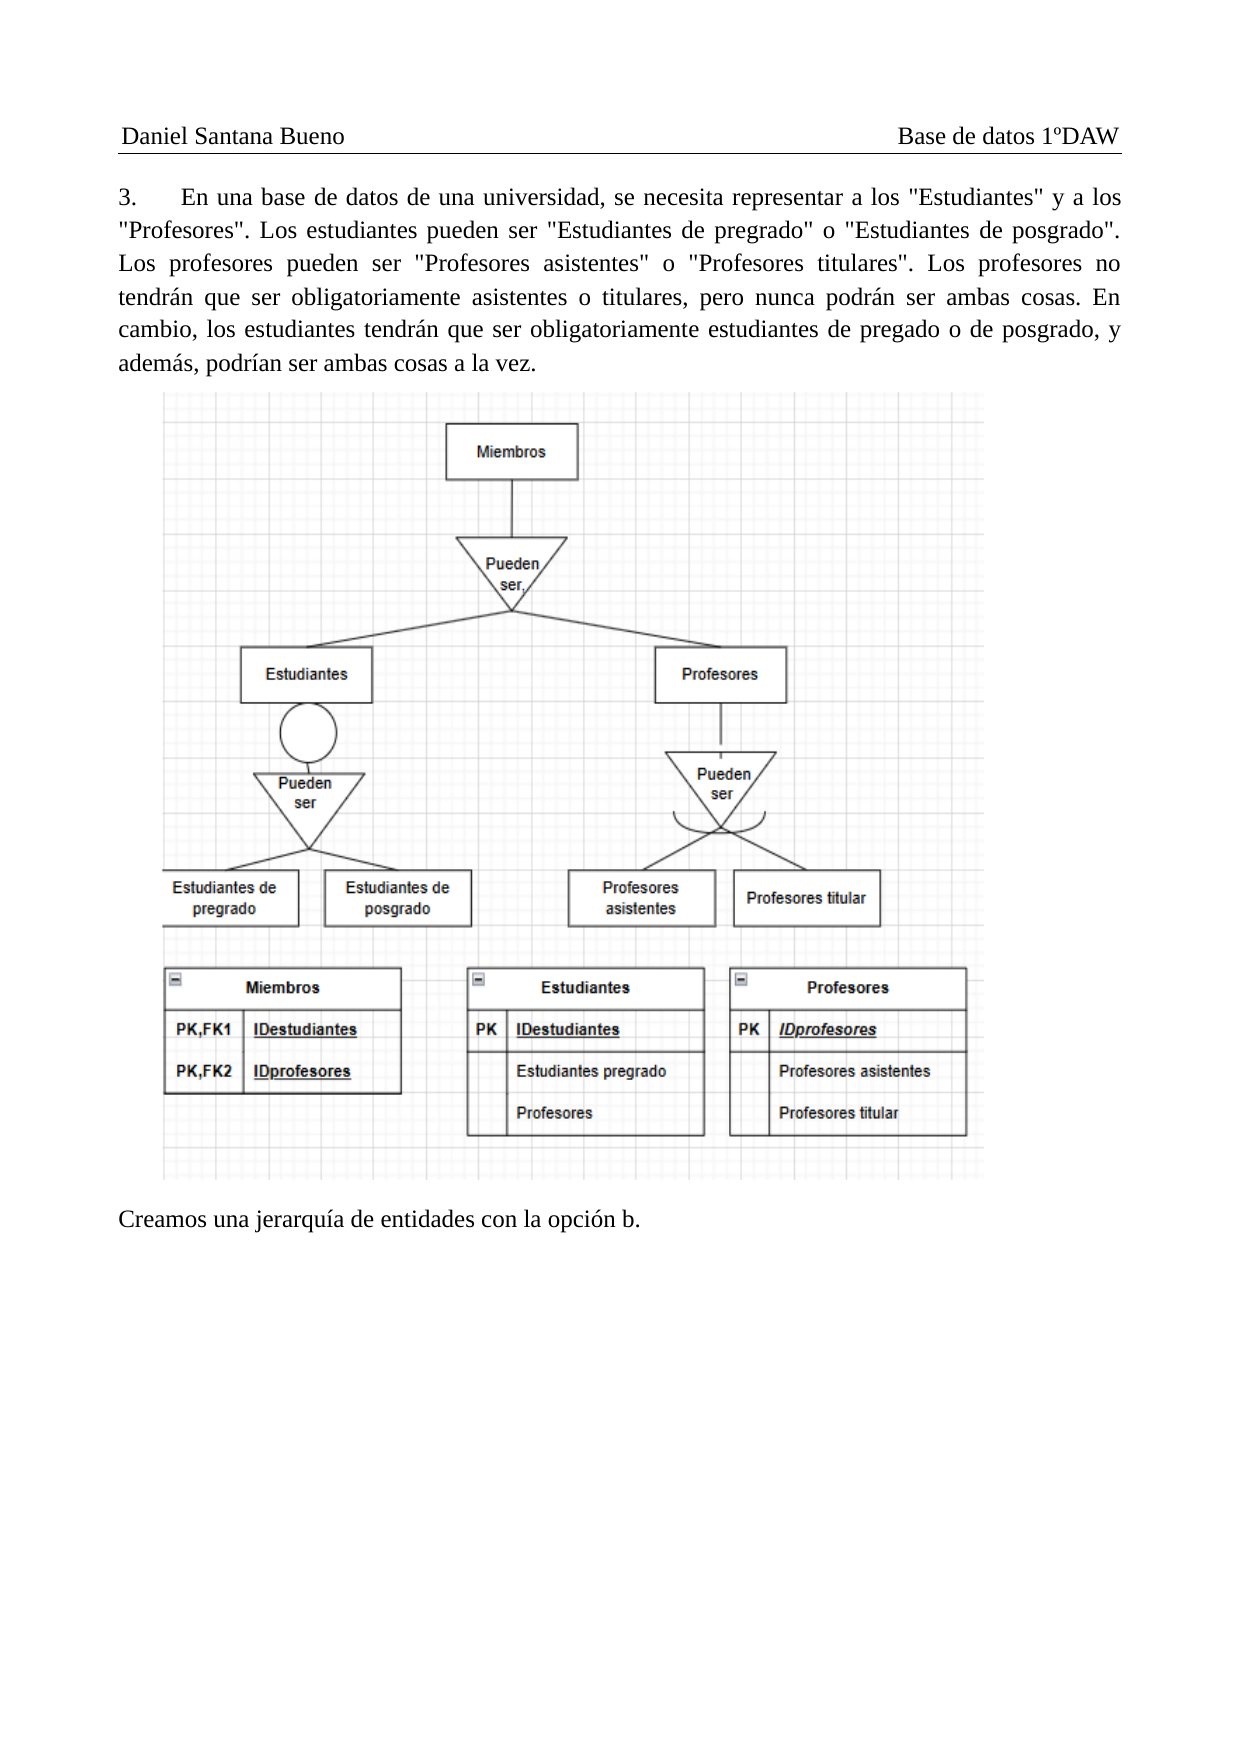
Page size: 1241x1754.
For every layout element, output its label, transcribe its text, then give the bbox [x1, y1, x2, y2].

text 3. En una base de datos de una universidad, se necesita representar a los "Estudiantes" y a los "Profesores". Los estudiantes pueden ser "Estudiantes de pregrado" o "Estudiantes de posgrado". Los profesores pueden ser "Profesores asistentes" o "Profesores titulares". Los profesores no tendrán que ser obligatoriamente asistentes o titulares, pero nunca podrán ser ambas cosas. En cambio, los estudiantes tendrán que ser obligatoriamente estudiantes de pregado o de posgrado, y además, podrían ser ambas cosas a la vez. [118, 182, 1122, 376]
text Creamos una jerarquía de entidades con la opción b. [118, 1204, 1122, 1233]
picture [162, 392, 985, 1180]
